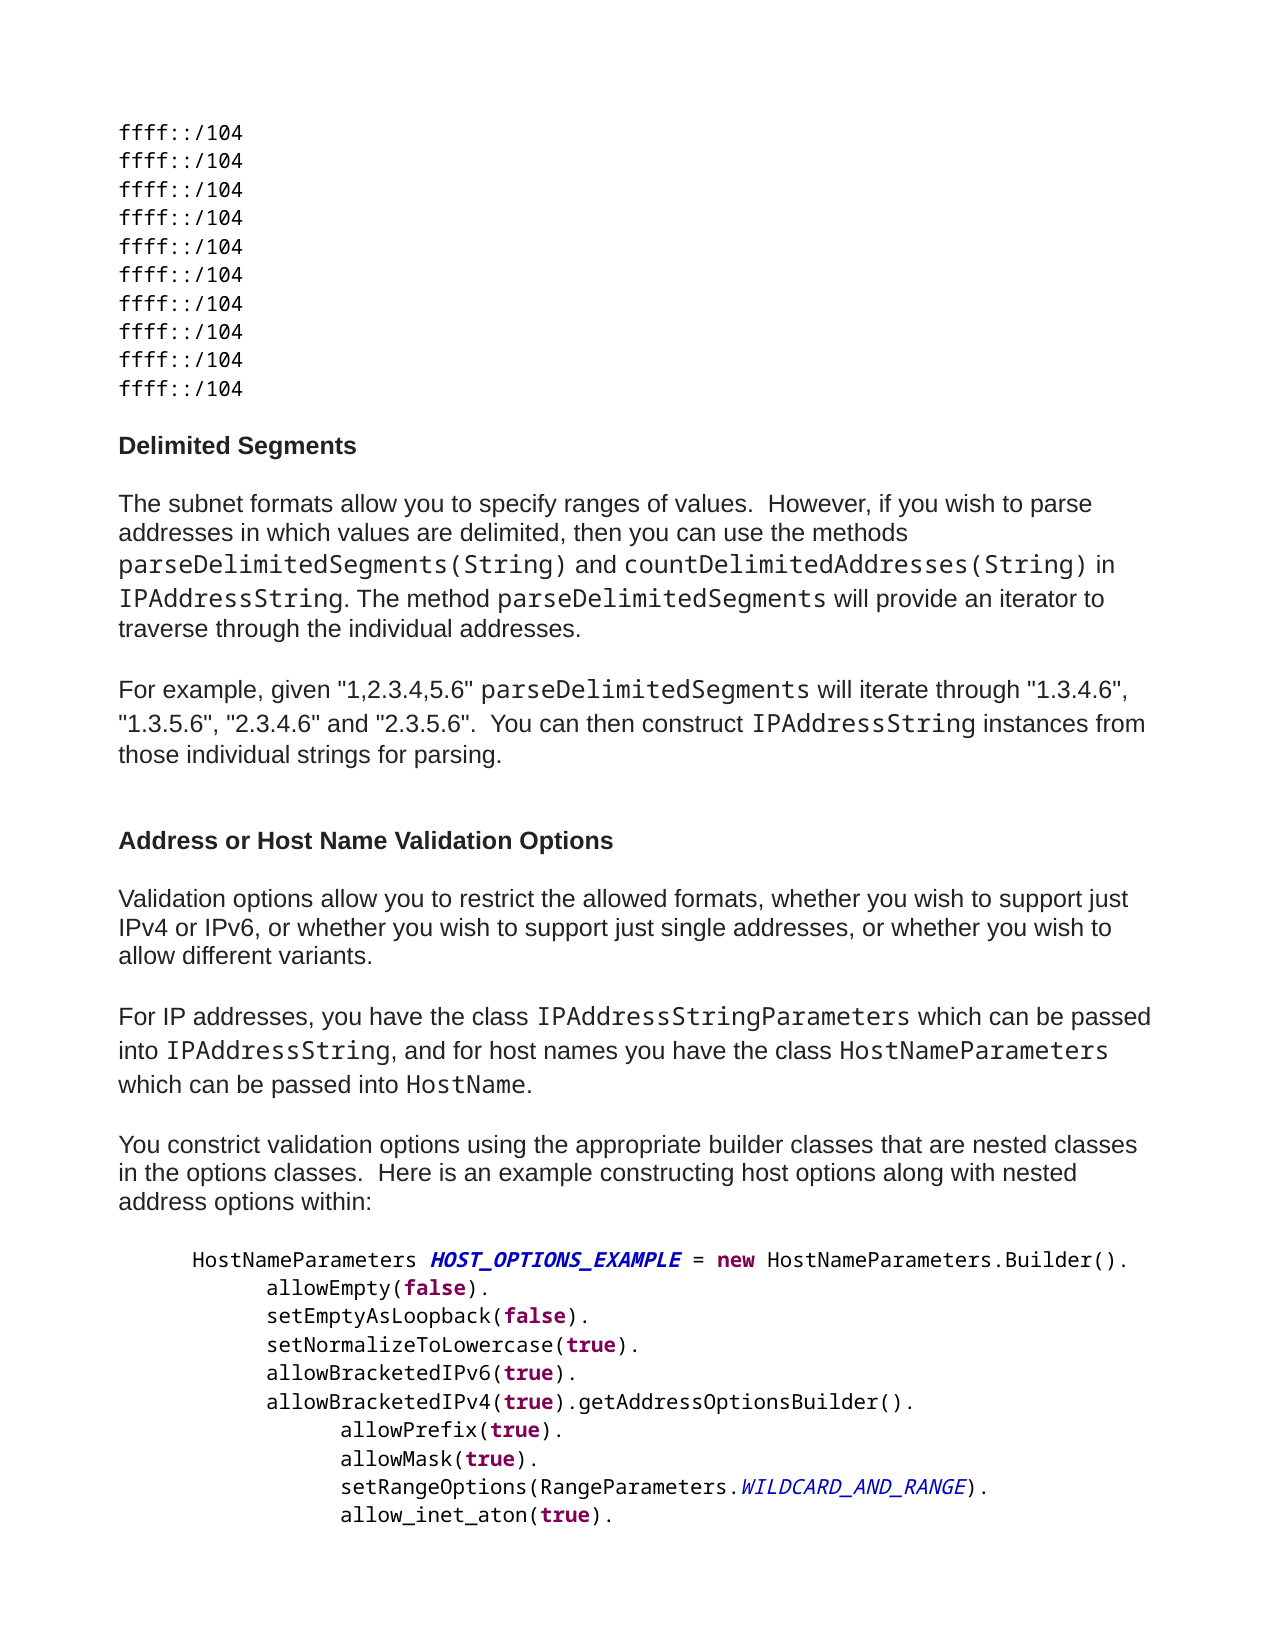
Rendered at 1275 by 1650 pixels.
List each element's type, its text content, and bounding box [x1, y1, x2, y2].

text ffff::/104 [118, 118, 1157, 147]
text For IP addresses, you have the class IPAddressStringParameters which can be passed into IPAddressString, and for host names you have the class HostNameParameters which can be passed into HostName. [118, 999, 1157, 1101]
text ffff::/104 [118, 175, 1157, 203]
text ffff::/104 [118, 289, 1157, 317]
text Validation options allow you to restrict the allowed formats, whether you wish to support just IPv4 or IPv6, or whether you wish to support just single addresses, or whether you wish to allow different variants. [118, 884, 1157, 970]
text The subnet formats allow you to specify ranges of values. However, if you wish to parse addresses in which values are delimited, then you can use the methods parseDelimitedSegments(String) and countDelimitedAddresses(String) in IPAddressString. The method parseDelimitedSegments will provide an iterator to traverse through the individual addresses. [118, 489, 1157, 643]
text Delimited Segments [118, 431, 1157, 460]
text ffff::/104 [118, 203, 1157, 232]
text allow_inet_aton(true). [118, 1501, 1157, 1529]
text ffff::/104 [118, 260, 1157, 289]
text You constrict validation options using the appropriate builder classes that are nested classes in the options classes. Here is an example constructing host options along with nested address options within: [118, 1130, 1157, 1216]
text ffff::/104 [118, 374, 1157, 402]
text HostNameParameters HOST_OPTIONS_EXAMPLE = new HostNameParameters.Builder(). [118, 1245, 1157, 1273]
text allowPrefix(true). [118, 1415, 1157, 1444]
text allowEmpty(false). [118, 1273, 1157, 1302]
text allowBracketedIPv6(true). [118, 1358, 1157, 1387]
text allowMask(true). [118, 1444, 1157, 1472]
text Address or Host Name Validation Options [118, 826, 1157, 855]
text ffff::/104 [118, 147, 1157, 175]
text setNormalizeToLowercase(true). [118, 1330, 1157, 1358]
text ffff::/104 [118, 317, 1157, 346]
text setEmptyAsLoopback(false). [118, 1302, 1157, 1330]
text ffff::/104 [118, 346, 1157, 374]
text setRangeOptions(RangeParameters.WILDCARD_AND_RANGE). [118, 1472, 1157, 1501]
text For example, given "1,2.3.4,5.6" parseDelimitedSegments will iterate through "1.3.4.6", "1.3.5.6", "2.3.4.6" and "2.3.5.6". You can then construct IPAddressString instances from those individual strings for parsing. [118, 672, 1157, 769]
text ffff::/104 [118, 232, 1157, 260]
text allowBracketedIPv4(true).getAddressOptionsBuilder(). [118, 1387, 1157, 1415]
